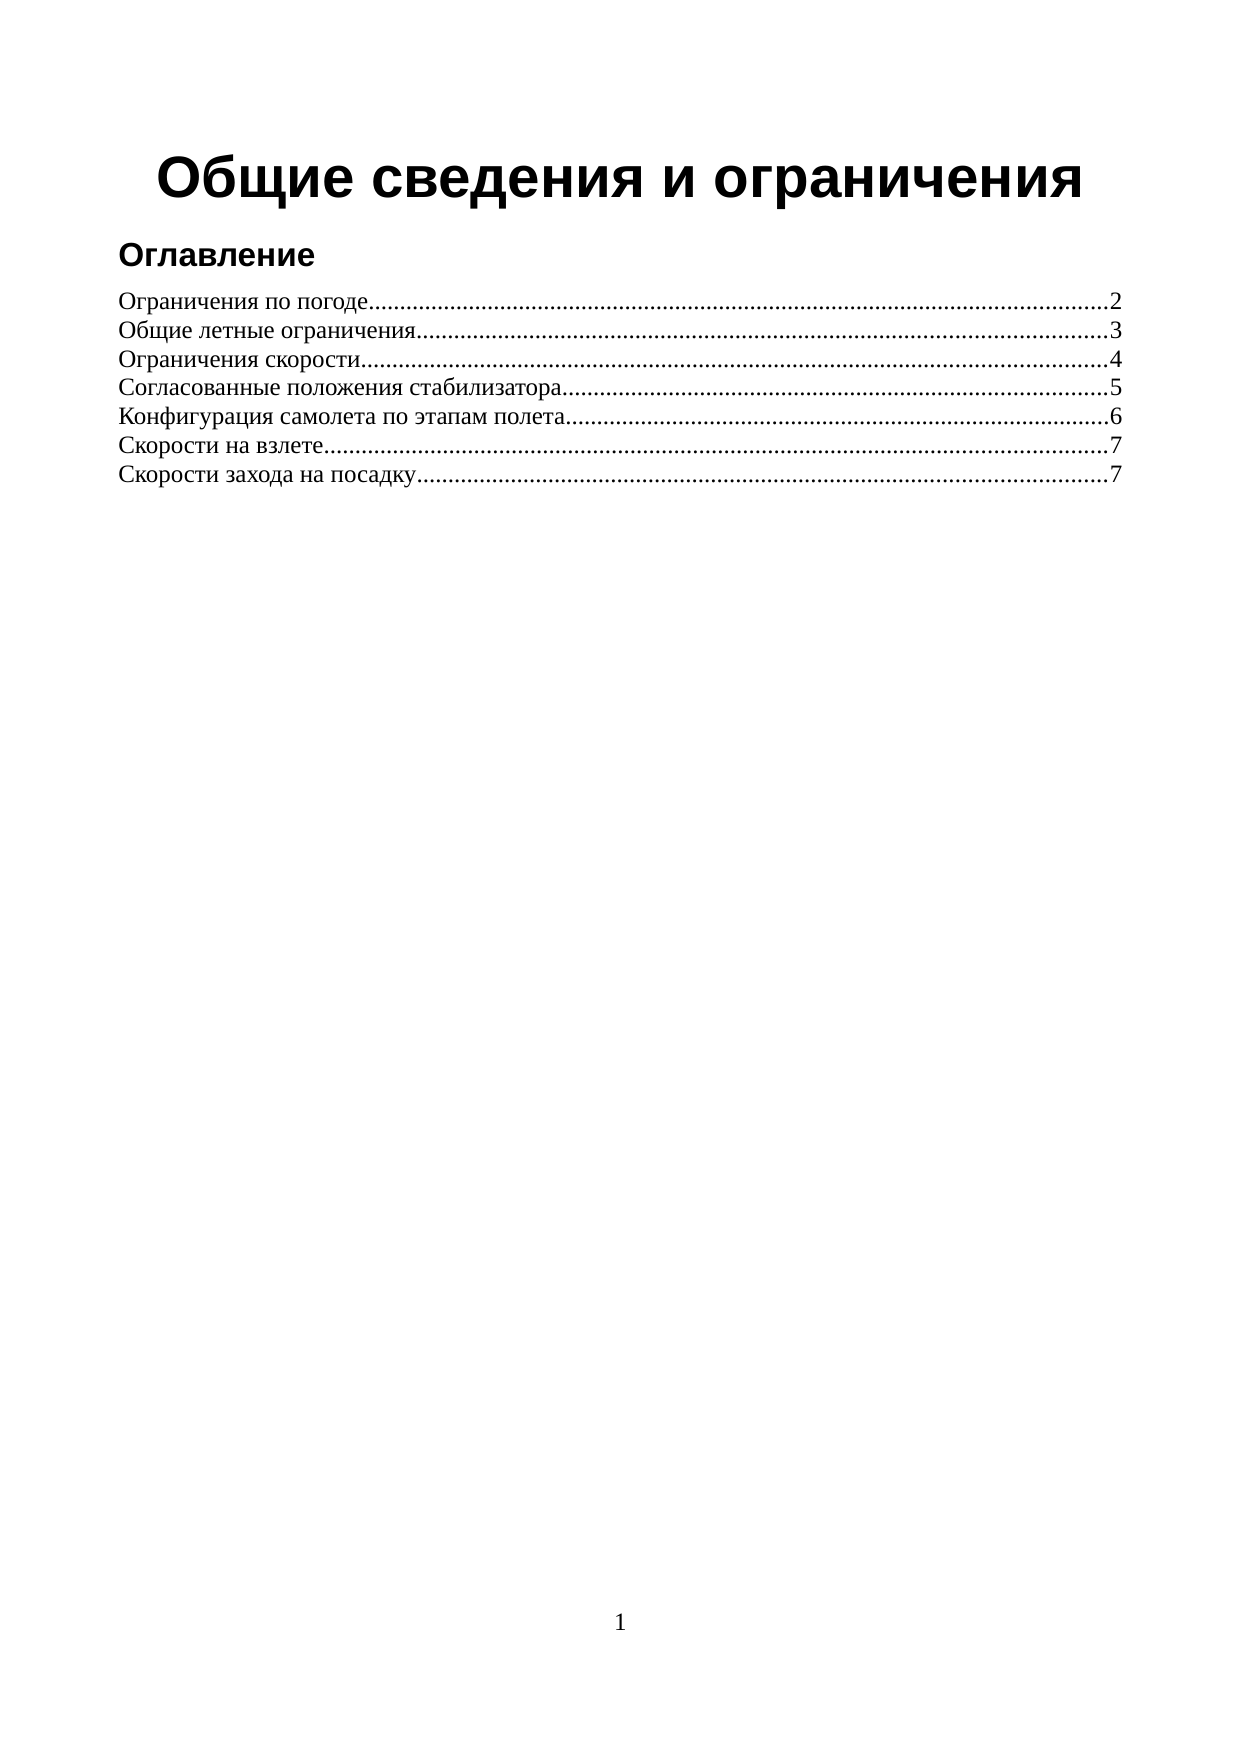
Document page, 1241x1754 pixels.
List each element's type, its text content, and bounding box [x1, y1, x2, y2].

text Общие летные ограничения 3 [118, 315, 1122, 344]
text Конфигурация самолета по этапам полета 6 [118, 401, 1122, 430]
text Скорости захода на посадку 7 [118, 459, 1122, 487]
subtitle Оглавление [118, 235, 1122, 274]
title Общие сведения и ограничения [118, 143, 1122, 210]
text Ограничения скорости 4 [118, 344, 1122, 372]
text Согласованные положения стабилизатора 5 [118, 372, 1122, 401]
text Ограничения по погоде 2 [118, 286, 1122, 315]
text Скорости на взлете 7 [118, 430, 1122, 459]
